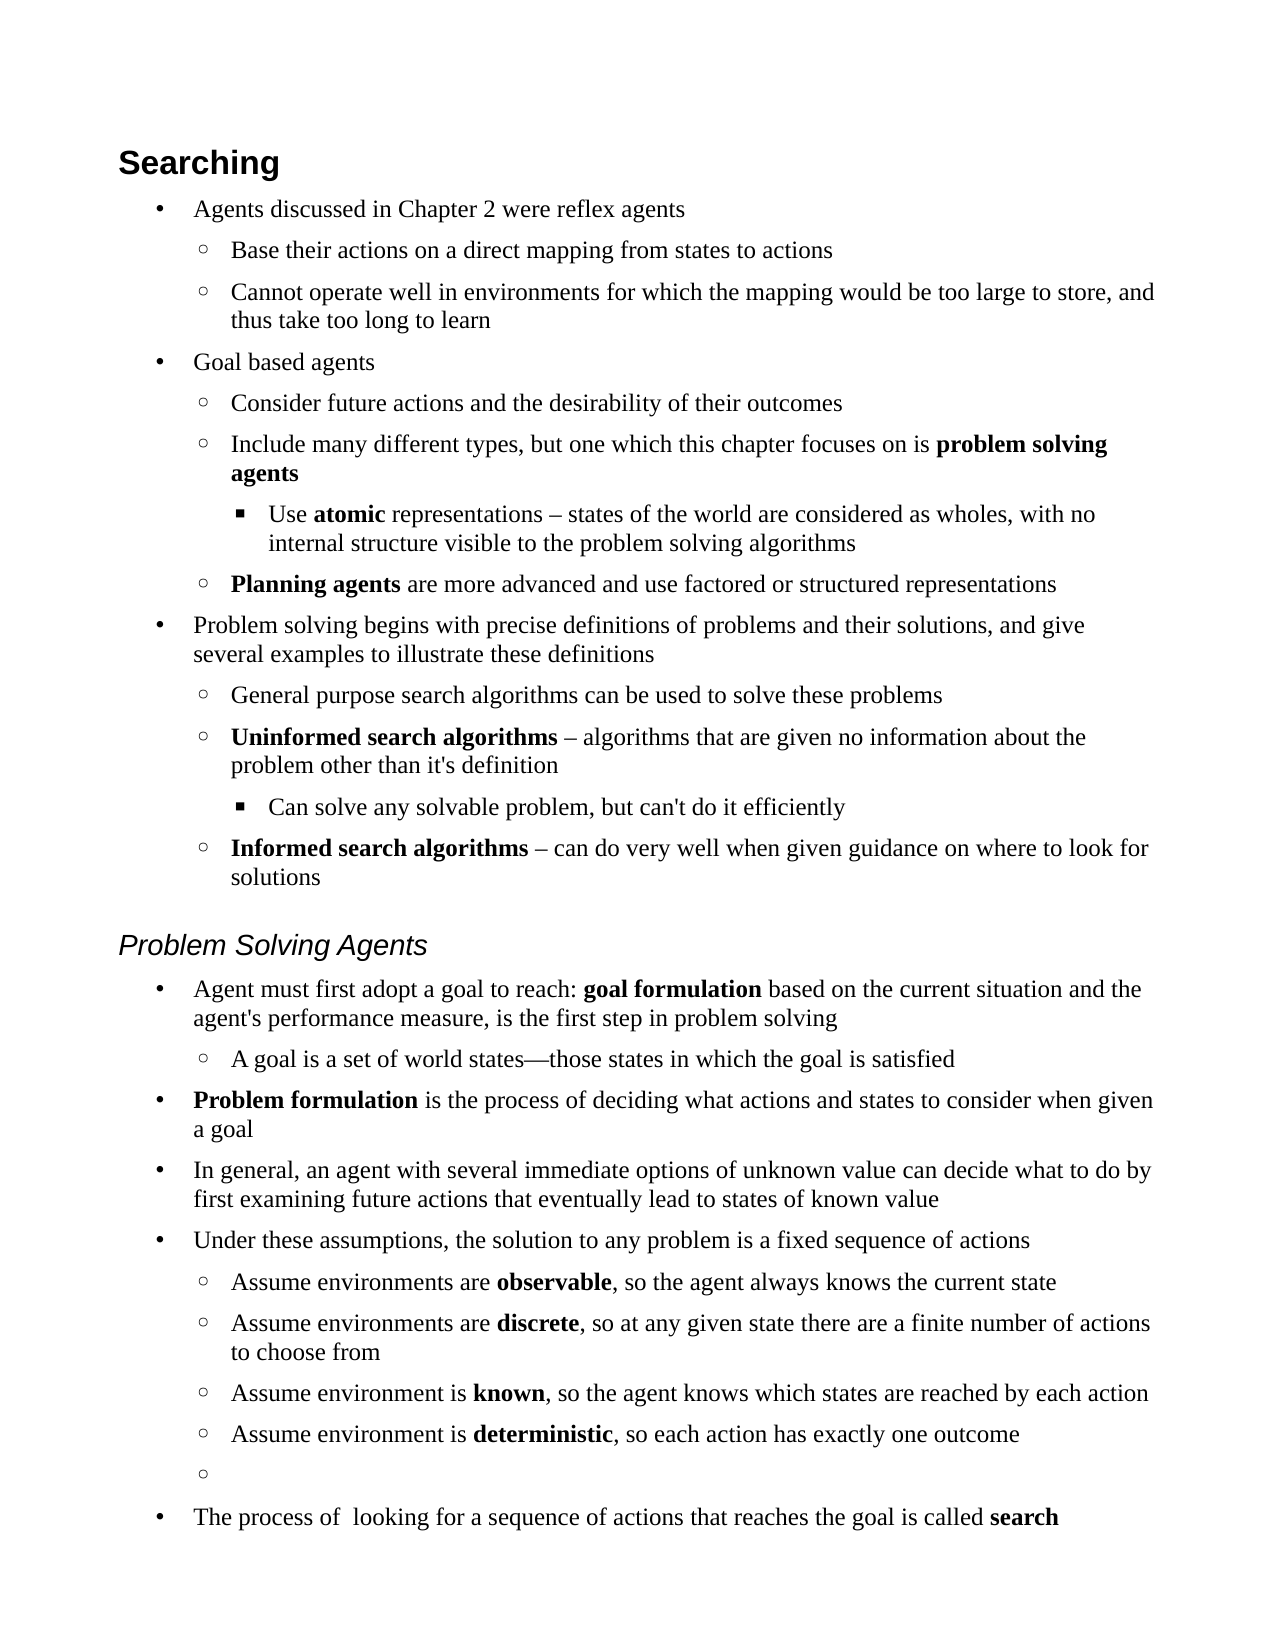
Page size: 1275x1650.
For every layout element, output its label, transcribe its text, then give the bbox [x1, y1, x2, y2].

list Cannot operate well in environments for which the mapping would be too large to store, and thus take too long to learn [193, 277, 1157, 334]
list Consider future actions and the desirability of their outcomes [193, 388, 1157, 417]
list Assume environments are discrete, so at any given state there are a finite number of actions to choose from [193, 1308, 1157, 1365]
list Agent must first adopt a goal to reach: goal formulation based on the current situation and the agent's performance measure, is the first step in problem solving [156, 974, 1157, 1032]
list Assume environment is deterministic, so each action has exactly one outcome [193, 1419, 1157, 1448]
list Agents discussed in Chapter 2 were reflex agents [156, 194, 1157, 223]
subtitle Problem Solving Agents [118, 928, 1157, 962]
subtitle Searching [118, 143, 1157, 182]
list Informed search algorithms – can do very well when given guidance on where to look for solutions [193, 833, 1157, 891]
list Problem solving begins with precise definitions of problems and their solutions, and give several examples to illustrate these definitions [156, 611, 1157, 668]
list Can solve any solvable problem, but can't do it efficiently [231, 792, 1157, 821]
list Use atomic representations – states of the world are considered as wholes, with no internal structure visible to the problem solving algorithms [231, 499, 1157, 557]
list Problem formulation is the process of deciding what actions and states to consider when given a goal [156, 1085, 1157, 1143]
list Assume environments are observable, so the agent always knows the current state [193, 1267, 1157, 1295]
list The process of looking for a sequence of actions that reaches the goal is called search [156, 1502, 1157, 1530]
list Assume environment is known, so the agent knows which states are reached by each action [193, 1378, 1157, 1407]
list Planning agents are more advanced and use factored or structured representations [193, 569, 1157, 598]
list In general, an agent with several immediate options of unknown value can decide what to do by first examining future actions that eventually lead to states of known value [156, 1155, 1157, 1213]
list General purpose search algorithms can be used to solve these problems [193, 681, 1157, 709]
list Under these assumptions, the solution to any problem is a fixed sequence of actions [156, 1225, 1157, 1254]
list A goal is a set of world states—those states in which the goal is satisfied [193, 1044, 1157, 1073]
list Uninformed search algorithms – algorithms that are given no information about the problem other than it's definition [193, 722, 1157, 779]
list Goal based agents [156, 347, 1157, 376]
list Include many different types, but one which this chapter focuses on is problem solving agents [193, 429, 1157, 487]
list Base their actions on a direct mapping from states to actions [193, 236, 1157, 264]
